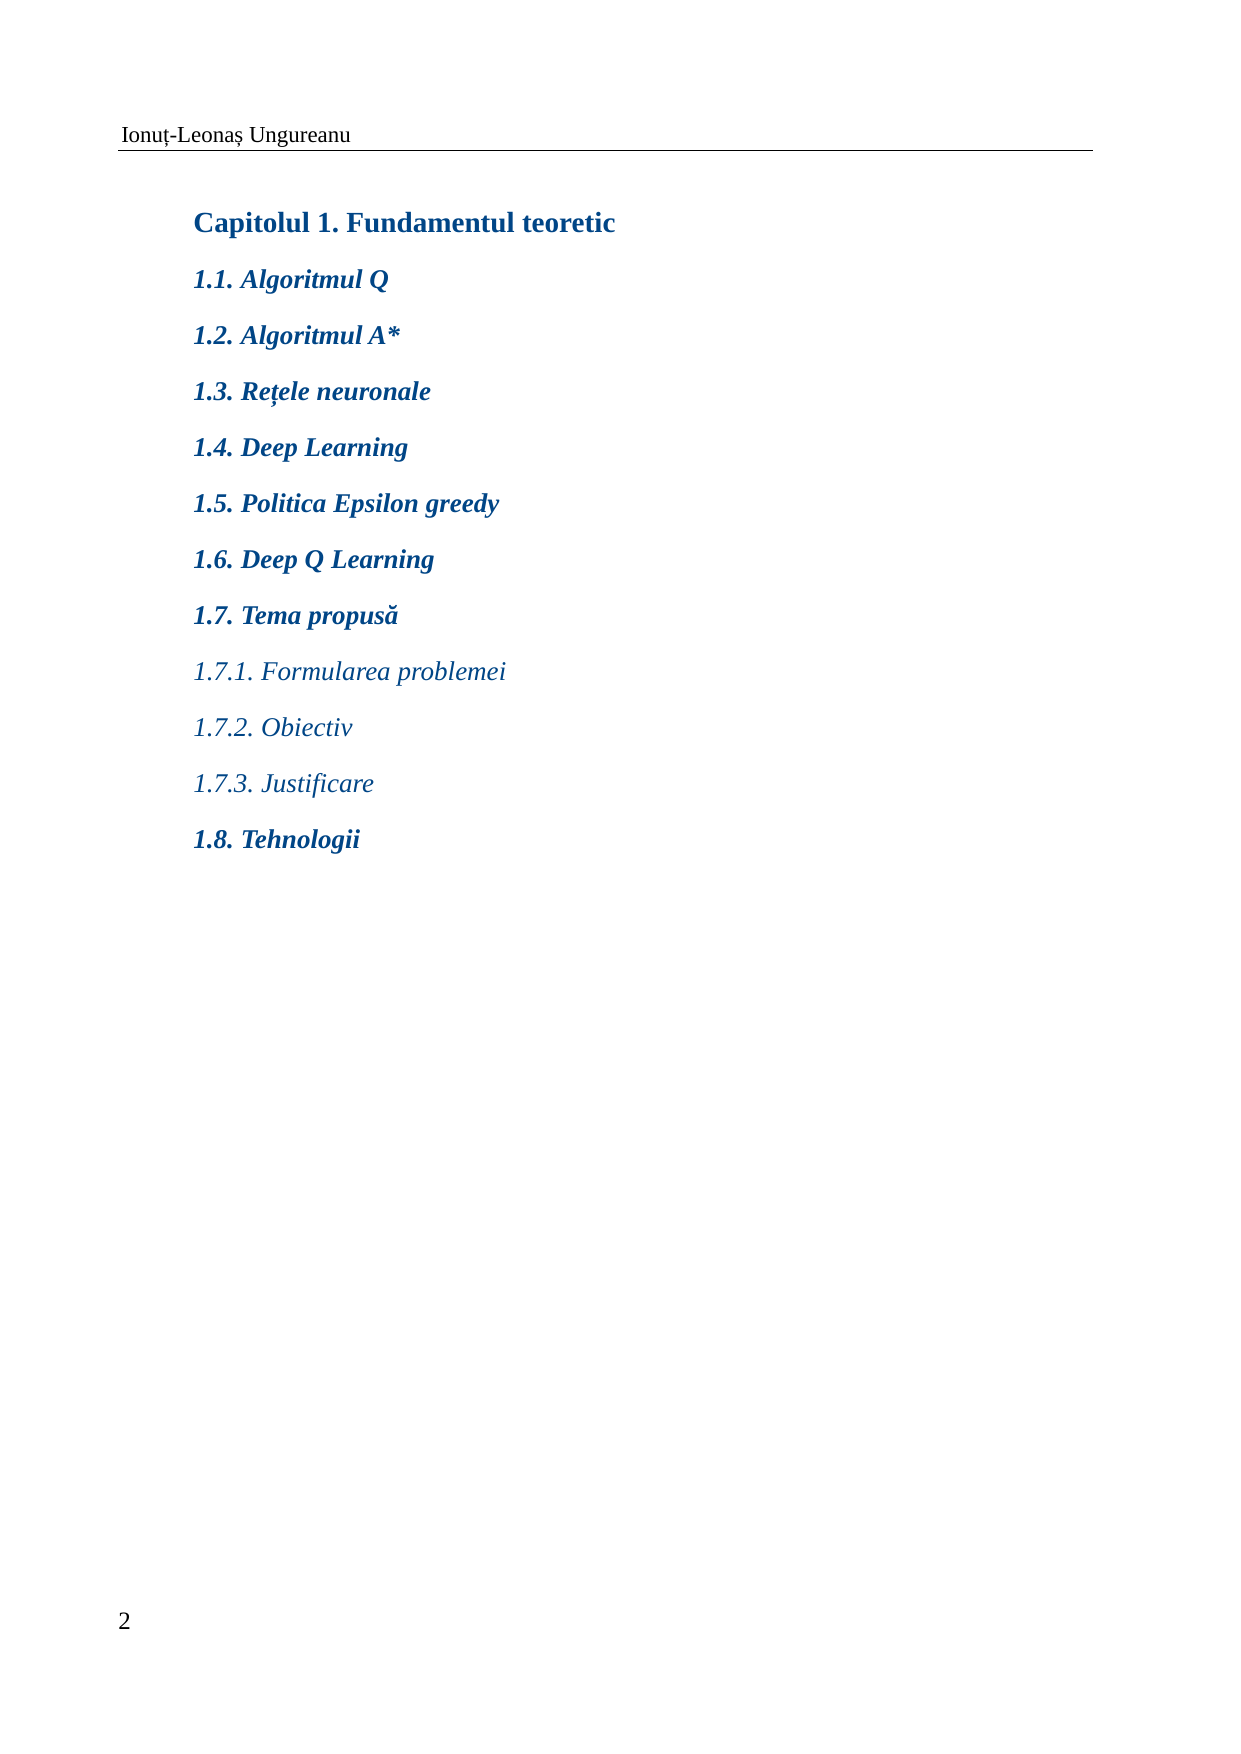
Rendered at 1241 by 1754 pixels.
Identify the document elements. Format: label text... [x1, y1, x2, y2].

subtitle Deep Q Learning [193, 543, 1093, 574]
subtitle Algoritmul Q [193, 263, 1093, 294]
subtitle Algoritmul A* [193, 319, 1093, 350]
subtitle Tema propusă [193, 599, 1093, 630]
subtitle Fundamentul teoretic [118, 205, 1093, 238]
subtitle Politica Epsilon greedy [193, 487, 1093, 518]
subtitle Justificare [193, 767, 1093, 798]
subtitle Tehnologii [193, 823, 1093, 854]
subtitle Rețele neuronale [193, 375, 1093, 406]
subtitle Obiectiv [193, 711, 1093, 742]
subtitle Deep Learning [193, 431, 1093, 462]
subtitle Formularea problemei [193, 655, 1093, 686]
